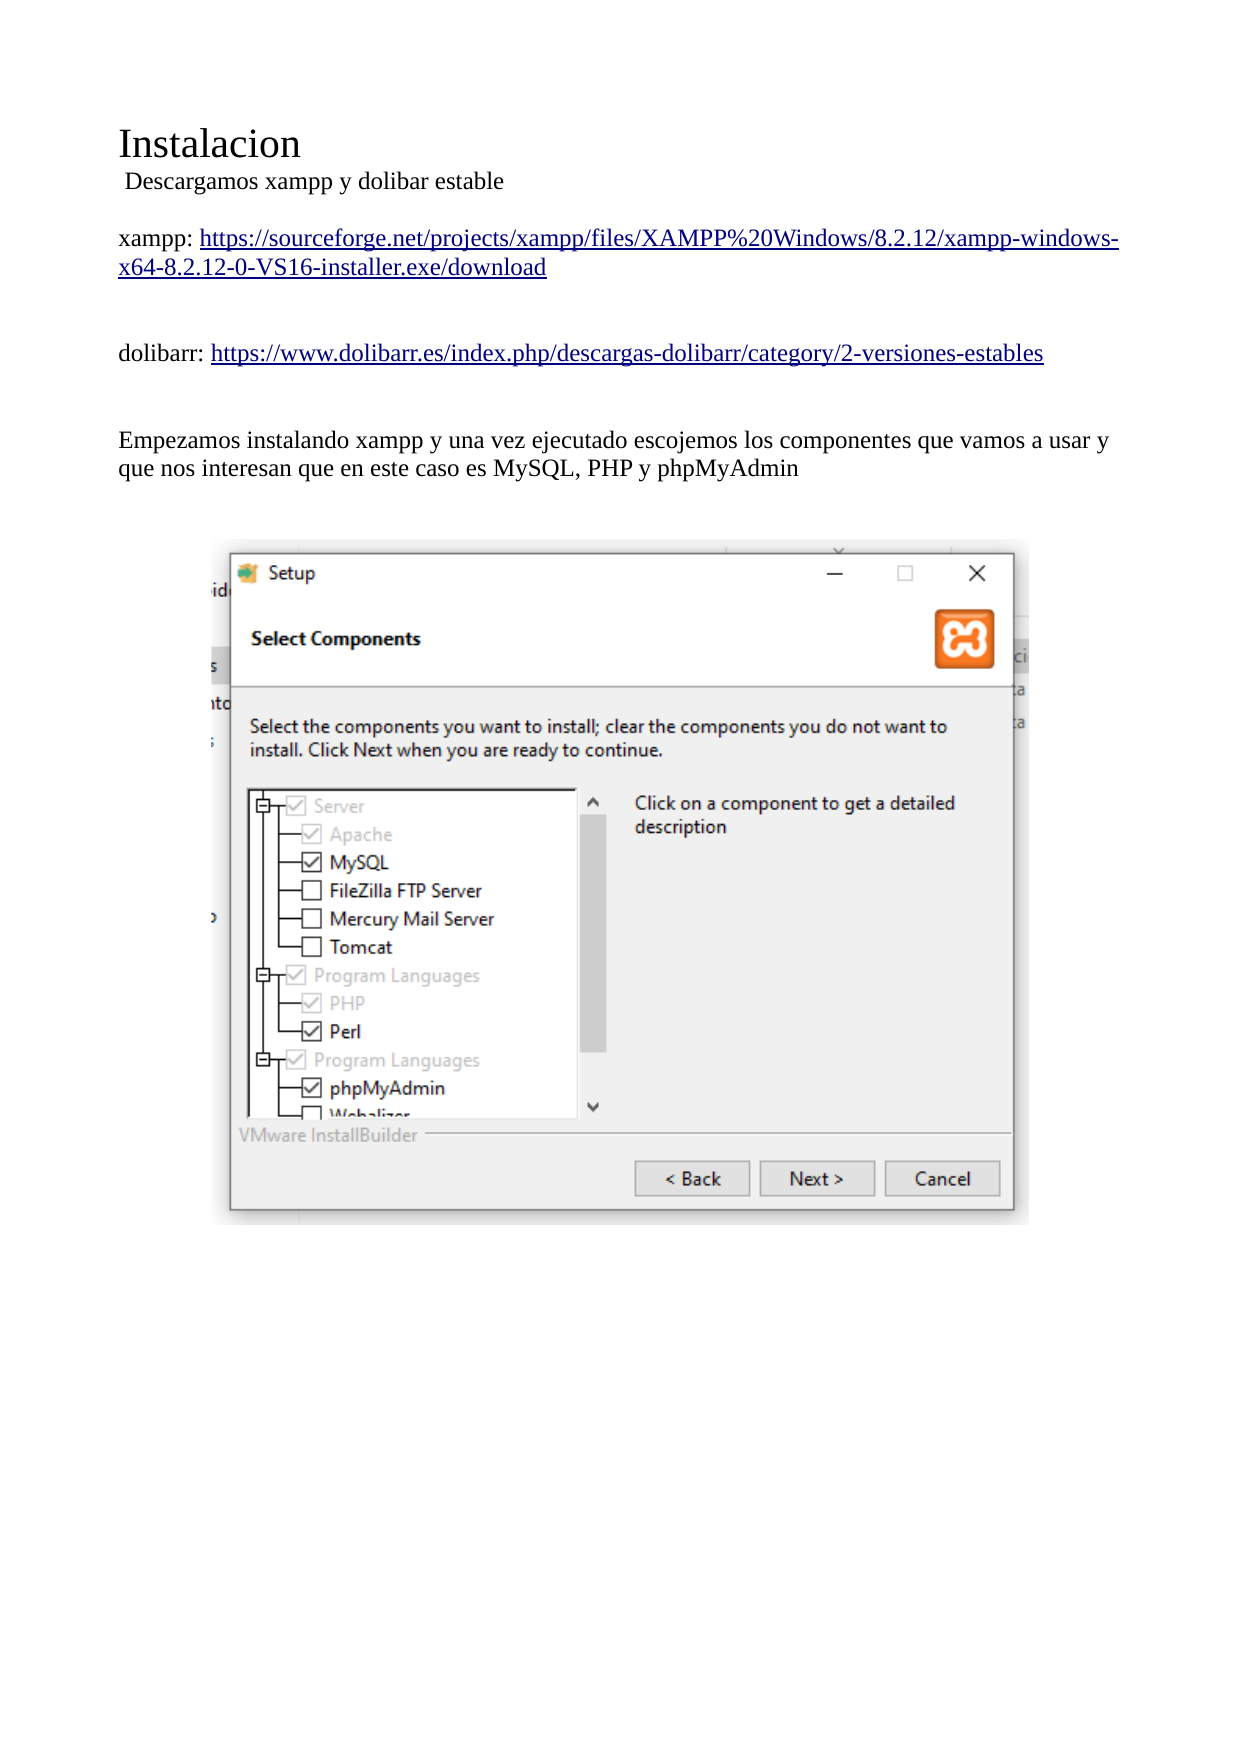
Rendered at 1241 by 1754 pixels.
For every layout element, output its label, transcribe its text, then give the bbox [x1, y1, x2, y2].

text Empezamos instalando xampp y una vez ejecutado escojemos los componentes que vamos a usar y que nos interesan que en este caso es MySQL, PHP y phpMyAdmin [118, 425, 1122, 482]
picture [211, 539, 1029, 1225]
text dolibarr: https://www.dolibarr.es/index.php/descargas-dolibarr/category/2-versiones-estables [118, 338, 1122, 367]
text xampp: https://sourceforge.net/projects/xampp/files/XAMPP%20Windows/8.2.12/xampp-windows-x64-8.2.12-0-VS16-installer.exe/download [118, 223, 1122, 281]
text Instalacion [118, 118, 1122, 166]
text Descargamos xampp y dolibar estable [118, 166, 1122, 195]
